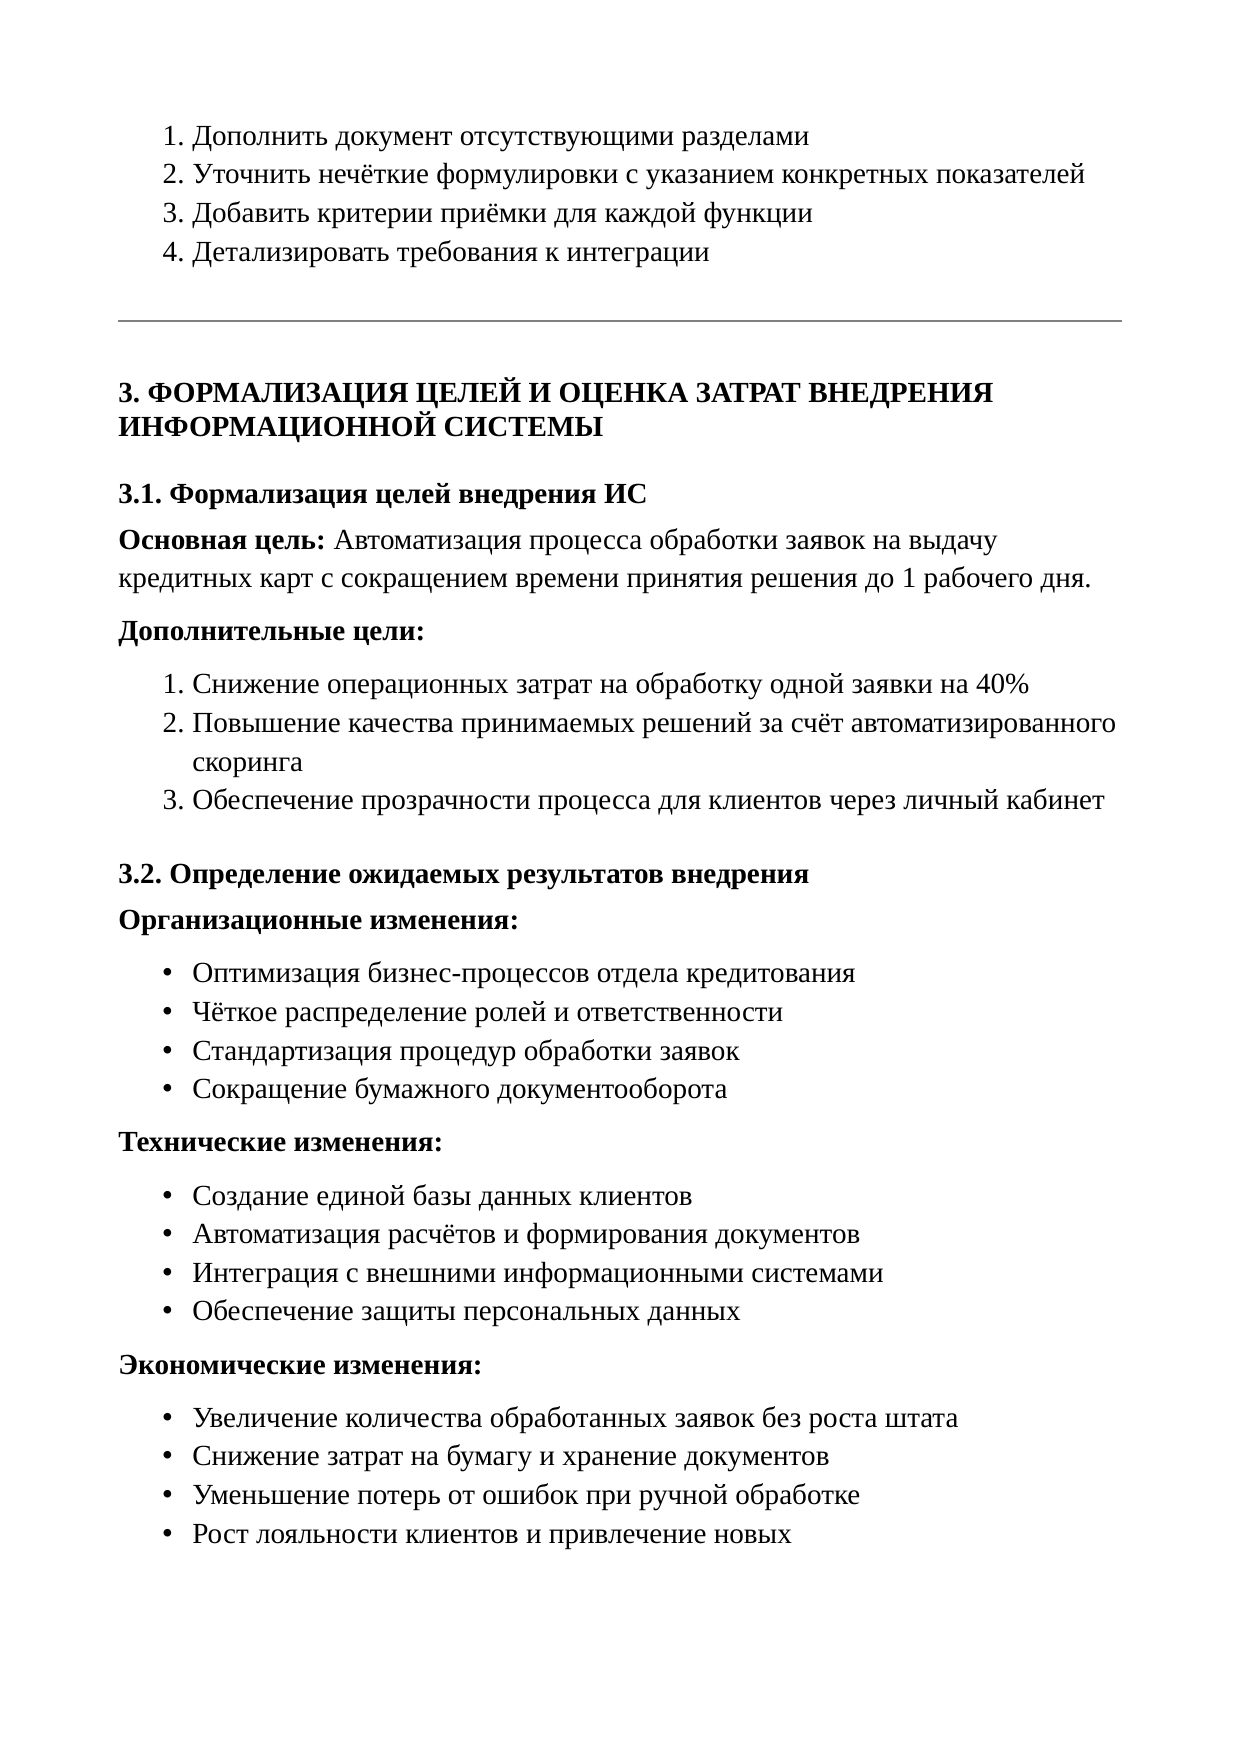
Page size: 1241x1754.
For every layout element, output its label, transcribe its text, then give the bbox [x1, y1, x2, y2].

list Создание единой базы данных клиентов [162, 1178, 1122, 1211]
list Интеграция с внешними информационными системами [162, 1255, 1122, 1288]
list Уменьшение потерь от ошибок при ручной обработке [162, 1477, 1122, 1511]
subtitle 3.1. Формализация целей внедрения ИС [118, 476, 1122, 509]
text Организационные изменения: [118, 902, 1122, 936]
list Обеспечение защиты персональных данных [162, 1293, 1122, 1327]
list Добавить критерии приёмки для каждой функции [162, 195, 1122, 229]
list Повышение качества принимаемых решений за счёт автоматизированного скоринга [162, 705, 1122, 777]
list Снижение затрат на бумагу и хранение документов [162, 1438, 1122, 1472]
list Чёткое распределение ролей и ответственности [162, 994, 1122, 1028]
list Снижение операционных затрат на обработку одной заявки на 40% [162, 667, 1122, 700]
list Дополнить документ отсутствующими разделами [162, 118, 1122, 152]
list Детализировать требования к интеграции [162, 234, 1122, 267]
list Уточнить нечёткие формулировки с указанием конкретных показателей [162, 157, 1122, 190]
text Технические изменения: [118, 1124, 1122, 1158]
text Дополнительные цели: [118, 613, 1122, 647]
list Оптимизация бизнес-процессов отдела кредитования [162, 955, 1122, 989]
text Основная цель: Автоматизация процесса обработки заявок на выдачу кредитных карт с сокращением времени принятия решения до 1 рабочего дня. [118, 522, 1122, 594]
list Обеспечение прозрачности процесса для клиентов через личный кабинет [162, 782, 1122, 816]
subtitle 3.2. Определение ожидаемых результатов внедрения [118, 856, 1122, 890]
list Автоматизация расчётов и формирования документов [162, 1216, 1122, 1250]
list Рост лояльности клиентов и привлечение новых [162, 1516, 1122, 1549]
list Стандартизация процедур обработки заявок [162, 1033, 1122, 1066]
list Увеличение количества обработанных заявок без роста штата [162, 1400, 1122, 1433]
text Экономические изменения: [118, 1347, 1122, 1380]
subtitle 3. ФОРМАЛИЗАЦИЯ ЦЕЛЕЙ И ОЦЕНКА ЗАТРАТ ВНЕДРЕНИЯ ИНФОРМАЦИОННОЙ СИСТЕМЫ [118, 375, 1122, 442]
list Сокращение бумажного документооборота [162, 1071, 1122, 1105]
